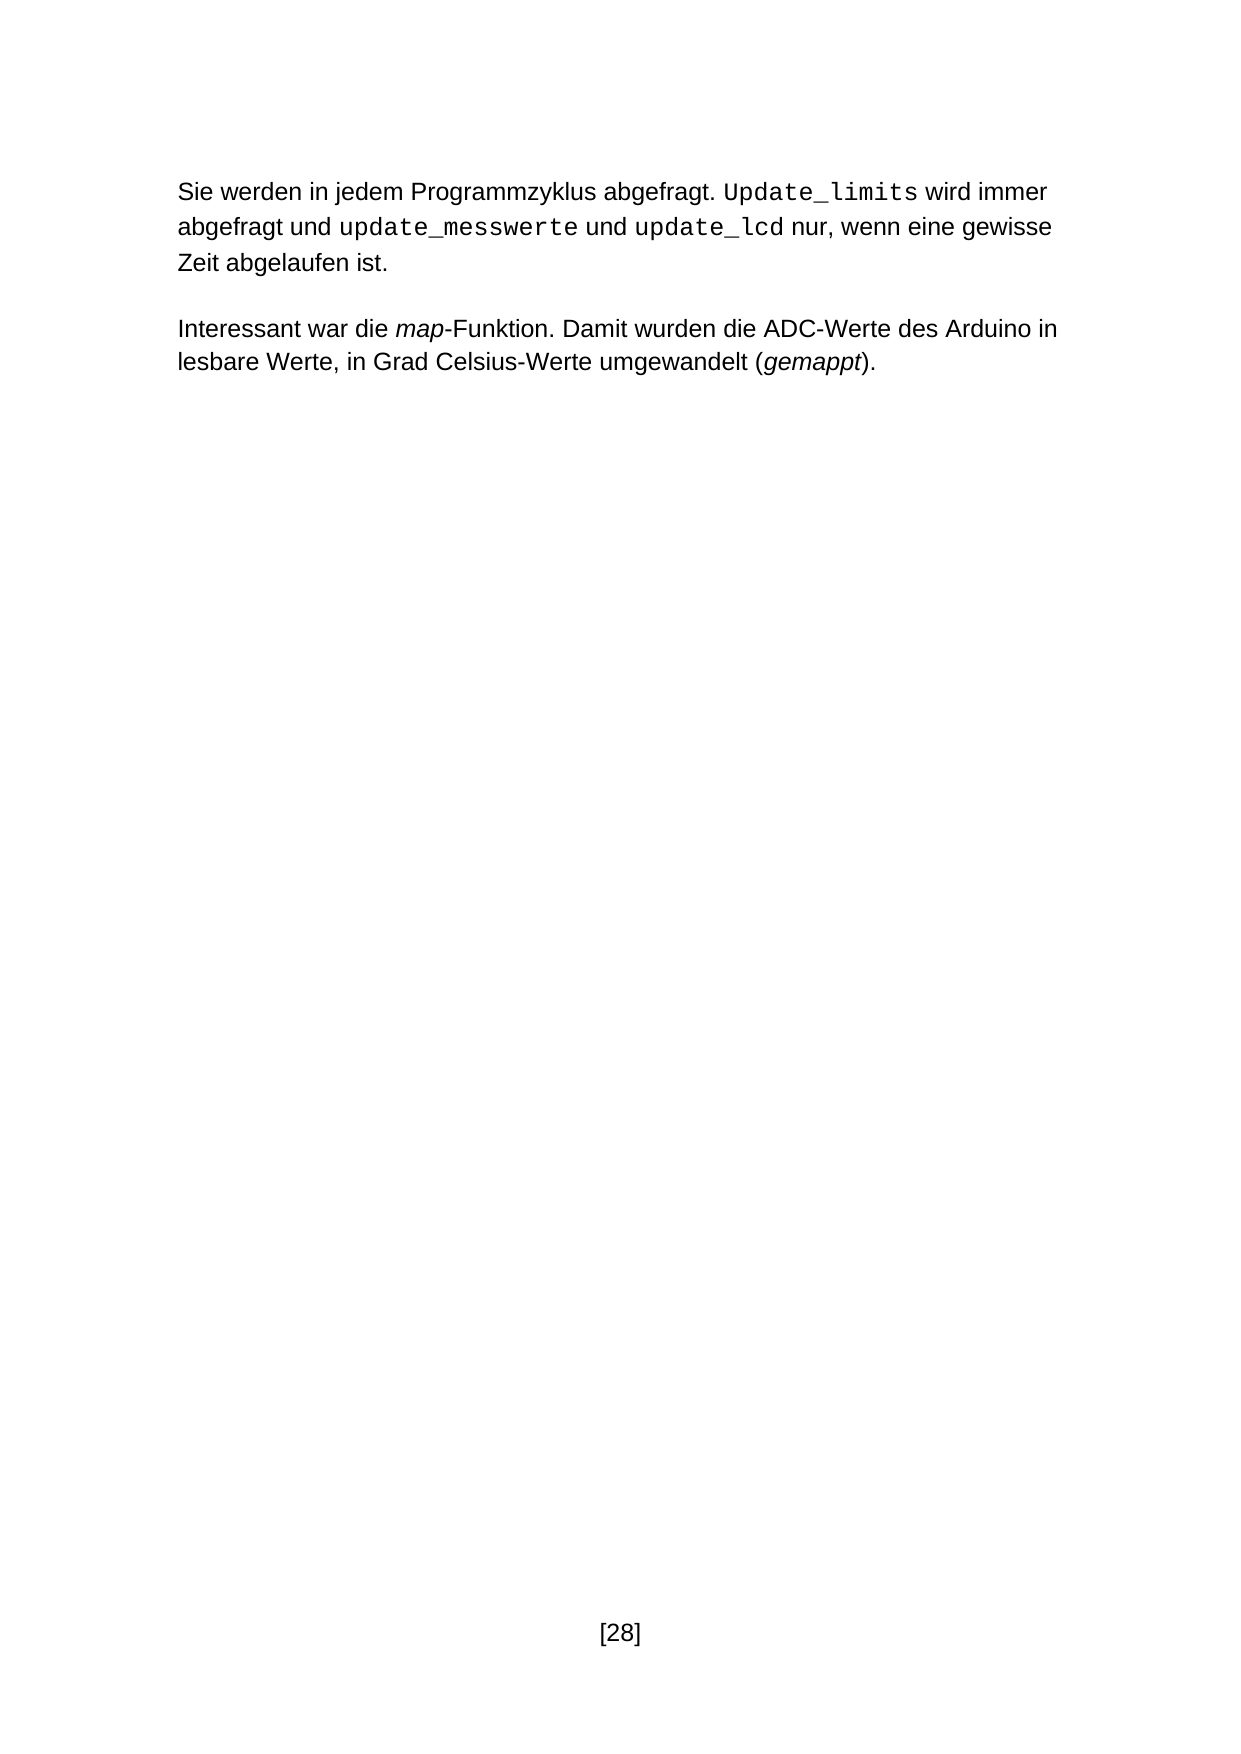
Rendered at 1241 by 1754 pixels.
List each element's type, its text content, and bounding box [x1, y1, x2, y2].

text Sie werden in jedem Programmzyklus abgefragt. Update_limits wird immer abgefragt und update_messwerte und update_lcd nur, wenn eine gewisse Zeit abgelaufen ist. [177, 177, 1063, 276]
text Interessant war die map-Funktion. Damit wurden die ADC-Werte des Arduino in lesbare Werte, in Grad Celsius-Werte umgewandelt (gemappt). [177, 314, 1063, 375]
